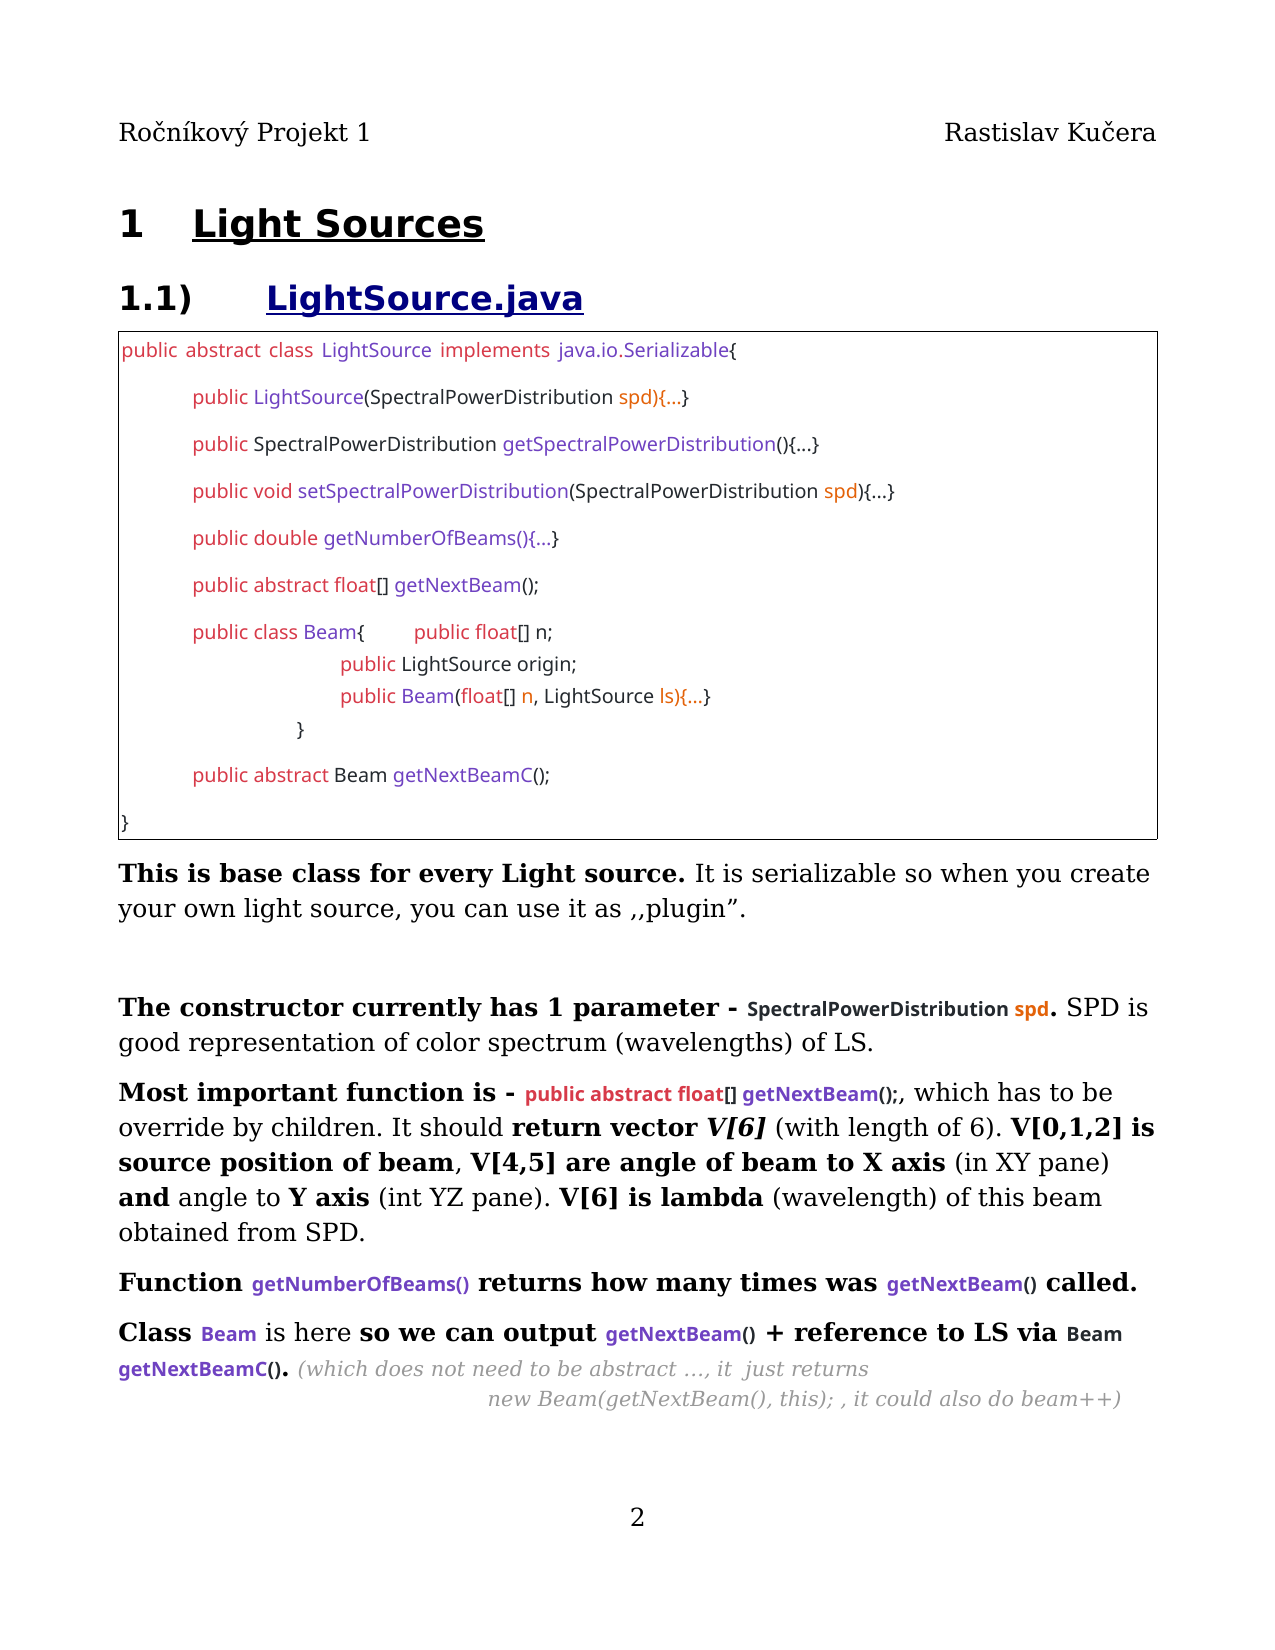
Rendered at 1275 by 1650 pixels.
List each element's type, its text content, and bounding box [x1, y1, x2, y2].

text public abstract Beam getNextBeamC(); [119, 758, 1157, 789]
text Function getNumberOfBeams() returns how many times was getNextBeam() called. [118, 1268, 1157, 1297]
text public abstract class LightSource implements java.io.Serializable{ [119, 332, 1157, 363]
subtitle Light Sources [118, 202, 1157, 246]
text Class Beam is here so we can output getNextBeam() + reference to LS via Beam getNextBeamC(). (which does not need to be abstract …, it just returns new Beam(getNextBeam(), this); , it could also do beam++) [118, 1318, 1157, 1412]
text This is base class for every Light source. It is serializable so when you create your own light source, you can use it as ,,plugin”. [118, 858, 1157, 923]
text public LightSource(SpectralPowerDistribution spd){…} [119, 380, 1157, 411]
text public void setSpectralPowerDistribution(SpectralPowerDistribution spd){...} [119, 474, 1157, 504]
text } [119, 805, 1157, 839]
text Most important function is - public abstract float[] getNextBeam();, which has to be override by children. It should return vector V[6] (with length of 6). V[0,1,2] is source position of beam, V[4,5] are angle of beam to X axis (in XY pane) and angle to Y axis (int YZ pane). V[6] is lambda (wavelength) of this beam obtained from SPD. [118, 1078, 1157, 1248]
subtitle LightSource.java [118, 279, 1157, 318]
text public abstract float[] getNextBeam(); [119, 568, 1157, 598]
text The constructor currently has 1 parameter - SpectralPowerDistribution spd. SPD is good representation of color spectrum (wavelengths) of LS. [118, 993, 1157, 1057]
text public SpectralPowerDistribution getSpectralPowerDistribution(){...} [119, 427, 1157, 457]
text public class Beam{ public float[] n; public LightSource origin; public Beam(float[] n, LightSource ls){…} } [119, 615, 1157, 742]
text public double getNumberOfBeams(){…} [119, 521, 1157, 551]
